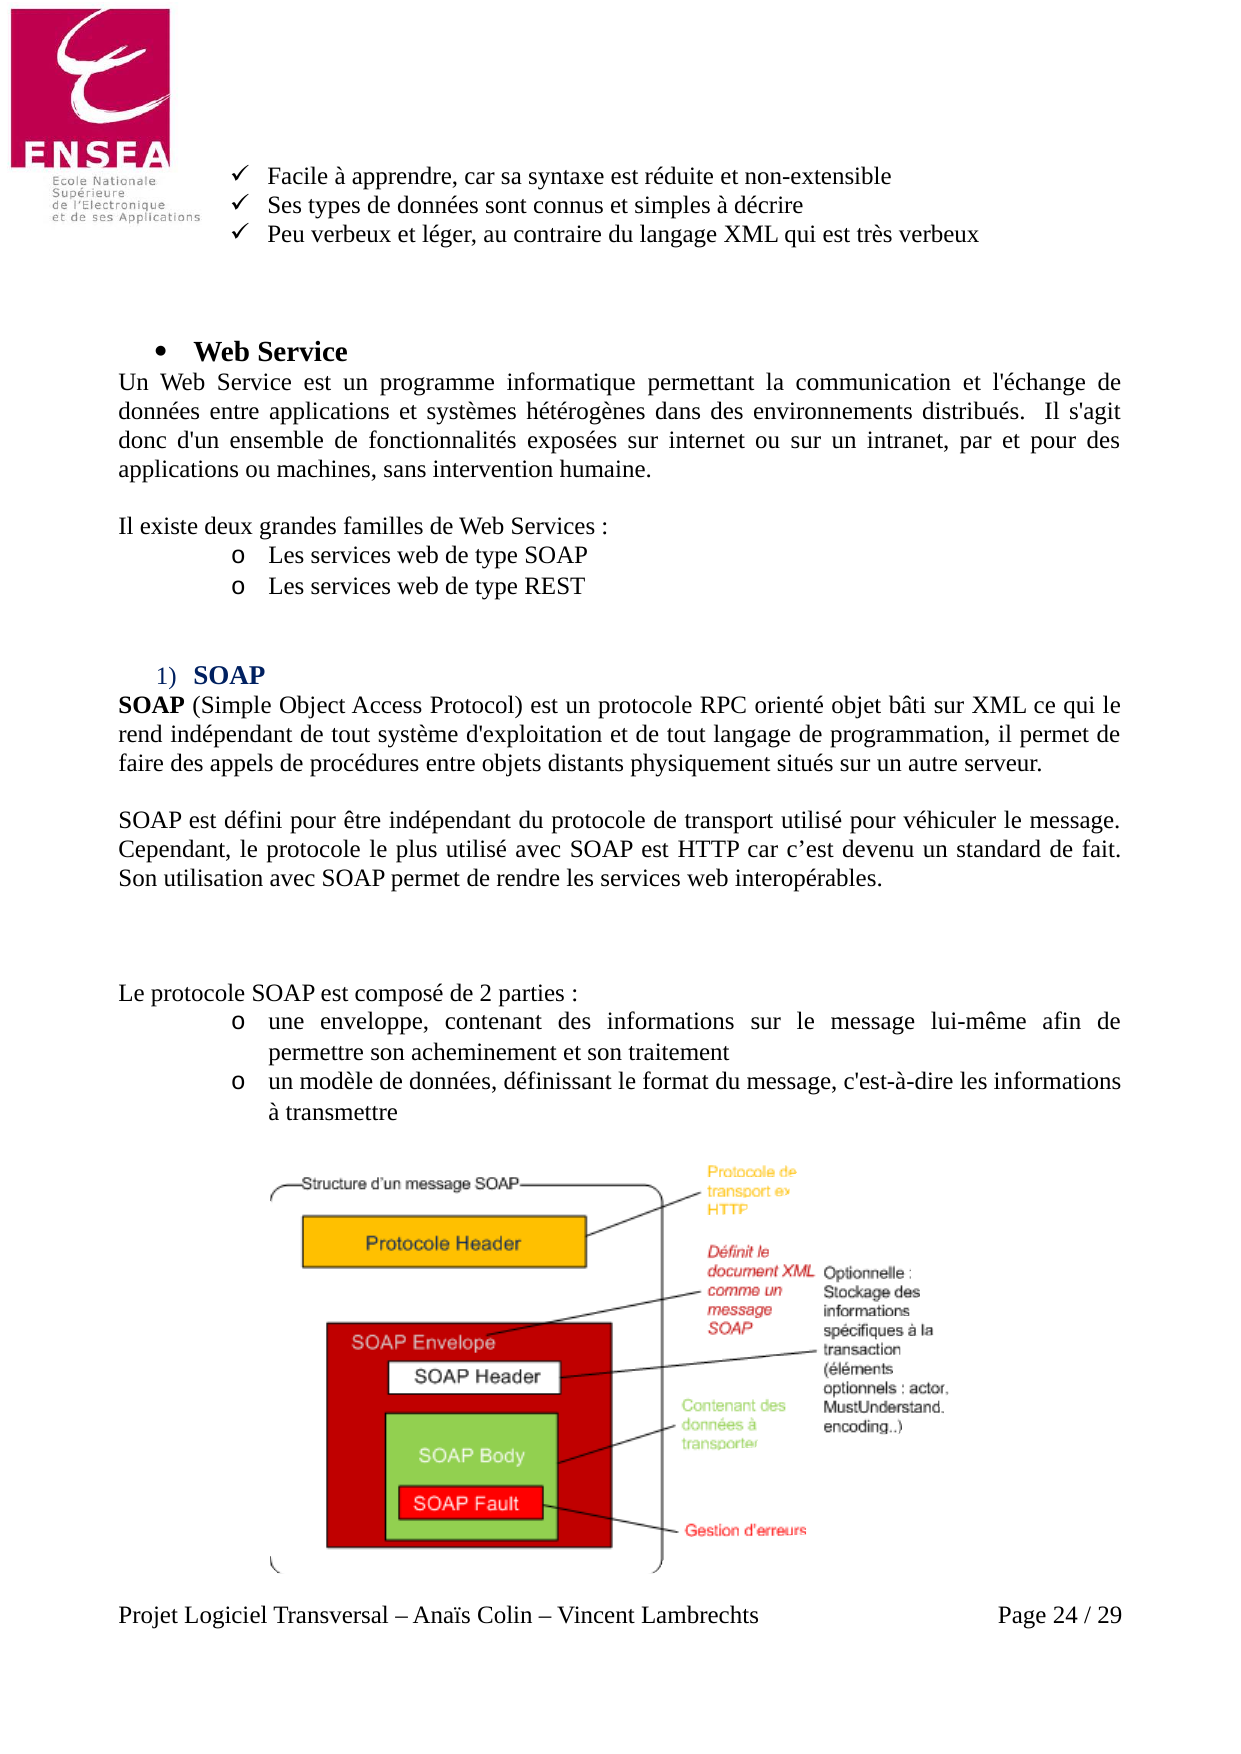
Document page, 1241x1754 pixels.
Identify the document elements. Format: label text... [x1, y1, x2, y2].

list Facile à apprendre, car sa syntaxe est réduite et non-extensible [229, 161, 1122, 190]
list Web Service [156, 334, 1122, 367]
list Peu verbeux et léger, au contraire du langage XML qui est très verbeux [229, 219, 1122, 247]
list Les services web de type SOAP [231, 540, 1122, 571]
list un modèle de données, définissant le format du message, c'est-à-dire les informations à transmettre [231, 1066, 1122, 1126]
list Les services web de type REST [231, 571, 1122, 602]
list une enveloppe, contenant des informations sur le message lui-même afin de permettre son acheminement et son traitement [231, 1006, 1122, 1066]
text Il existe deux grandes familles de Web Services : [118, 511, 1122, 540]
text SOAP est défini pour être indépendant du protocole de transport utilisé pour véhiculer le message. Cependant, le protocole le plus utilisé avec SOAP est HTTP car c’est devenu un standard de fait. Son utilisation avec SOAP permet de rendre les services web interopérables. [118, 805, 1122, 891]
list Ses types de données sont connus et simples à décrire [229, 190, 1122, 219]
text Un Web Service est un programme informatique permettant la communication et l'échange de données entre applications et systèmes hétérogènes dans des environnements distribués. Il s'agit donc d'un ensemble de fonctionnalités exposées sur internet ou sur un intranet, par et pour des applications ou machines, sans intervention humaine. [118, 367, 1122, 482]
list SOAP [156, 659, 1122, 690]
text Le protocole SOAP est composé de 2 parties : [118, 978, 1122, 1006]
text SOAP (Simple Object Access Protocol) est un protocole RPC orienté objet bâti sur XML ce qui le rend indépendant de tout système d'exploitation et de tout langage de programmation, il permet de faire des appels de procédures entre objets distants physiquement situés sur un autre serveur. [118, 690, 1122, 776]
